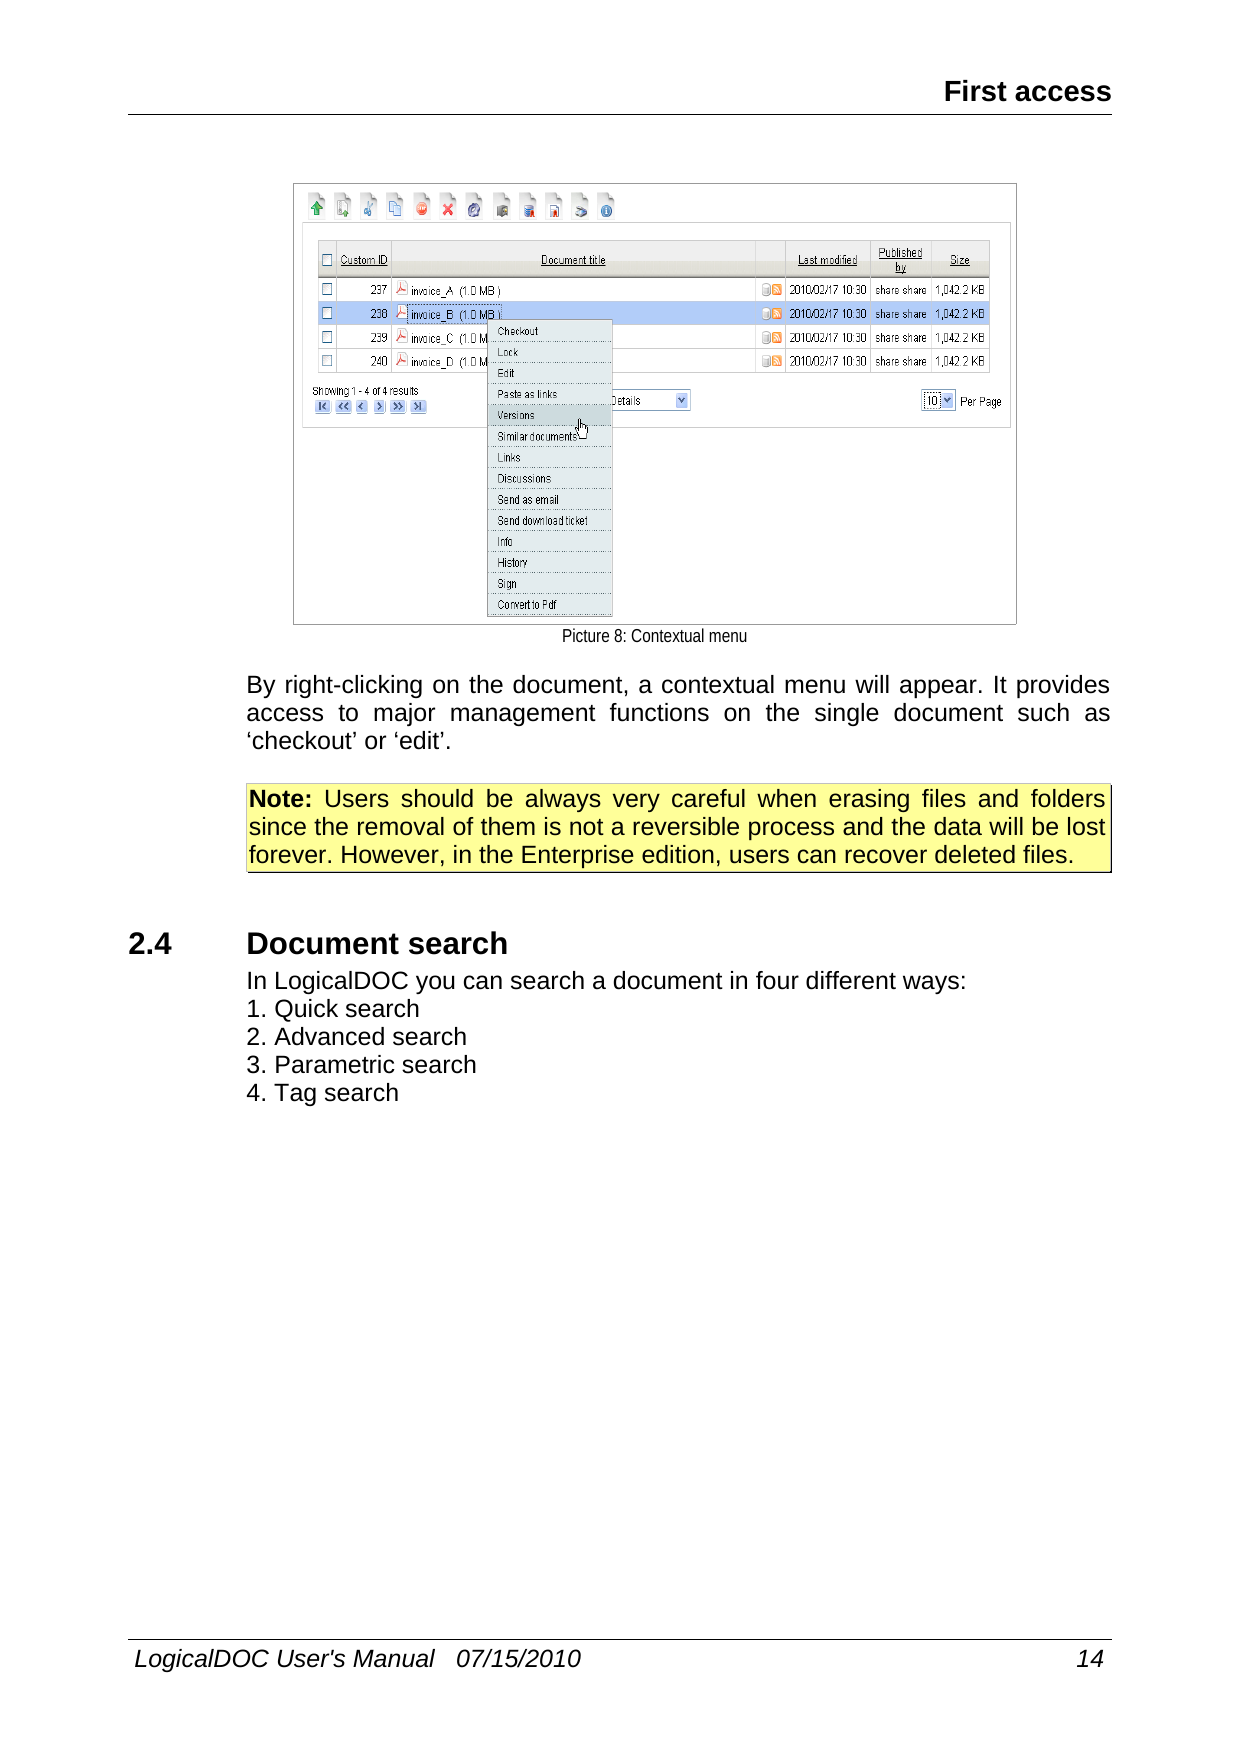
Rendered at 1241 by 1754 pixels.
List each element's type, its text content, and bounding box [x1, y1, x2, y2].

text 1. Quick search [246, 995, 1112, 1023]
text 4. Tag search [246, 1079, 1112, 1107]
picture [296, 185, 1013, 621]
text By right-clicking on the document, a contextual menu will appear. It provides access to major management functions on the single document such as ‘checkout’ or ‘edit’. [246, 150, 1112, 755]
text Picture 8: Contextual menu [291, 182, 1018, 646]
text 2. Advanced search [246, 1023, 1112, 1051]
text Note: Users should be always very careful when erasing files and folders since the removal of them is not a reversible process and the data will be lost forever. However, in the Enterprise edition, users can recover deleted files. [247, 784, 1110, 871]
subtitle Document search [128, 926, 1112, 961]
text 3. Parametric search [246, 1051, 1112, 1079]
text In LogicalDOC you can search a document in four different ways: [246, 967, 1112, 995]
